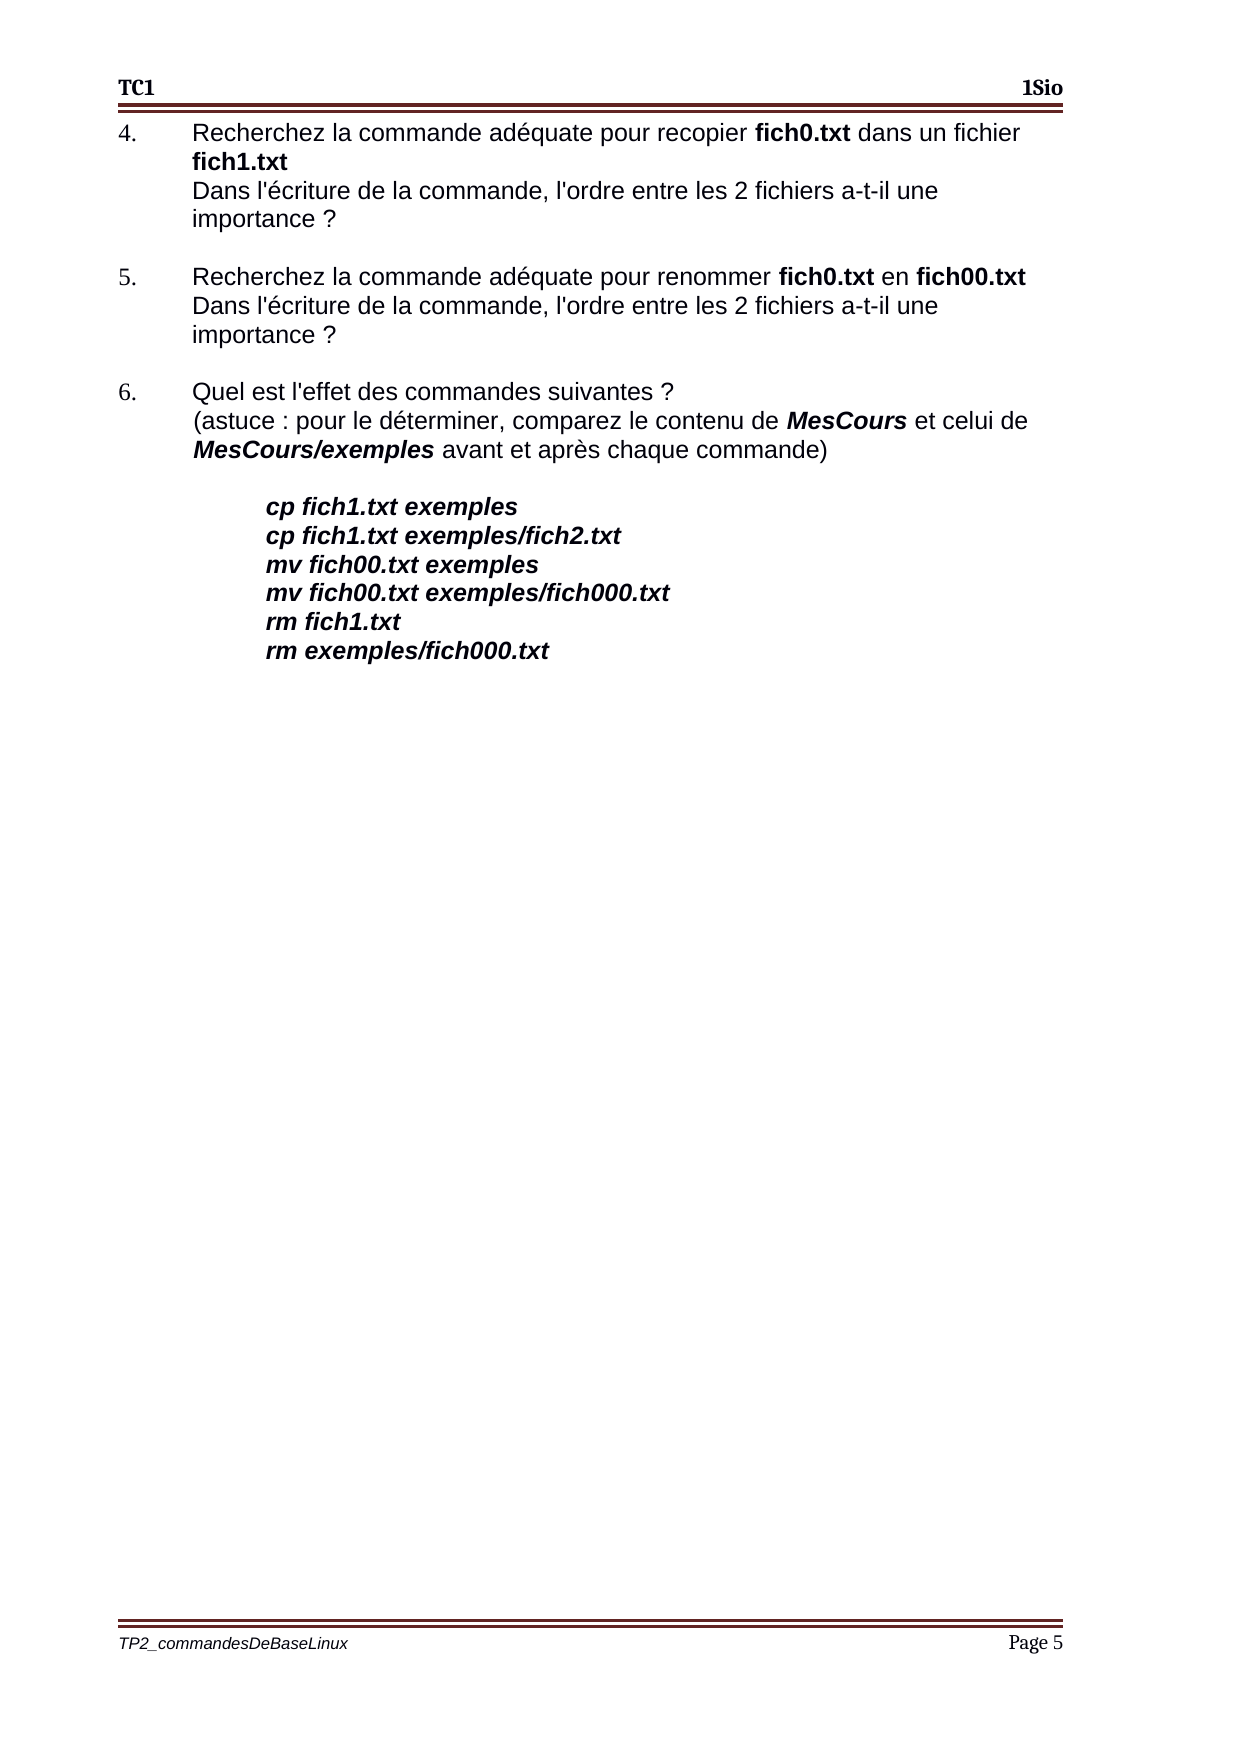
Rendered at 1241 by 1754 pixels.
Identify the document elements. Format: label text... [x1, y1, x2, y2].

list Recherchez la commande adéquate pour renommer fich0.txt en fich00.txt [118, 262, 1063, 291]
text Dans l'écriture de la commande, l'ordre entre les 2 fichiers a-t-il une importance ? [192, 291, 1063, 348]
text mv fich00.txt exemples/fich000.txt [266, 578, 1063, 607]
list Recherchez la commande adéquate pour recopier fich0.txt dans un fichier fich1.txt [118, 118, 1063, 176]
text rm exemples/fich000.txt [266, 636, 1063, 665]
text rm fich1.txt [266, 607, 1063, 636]
text Dans l'écriture de la commande, l'ordre entre les 2 fichiers a-t-il une importance ? [192, 176, 1063, 233]
text (astuce : pour le déterminer, comparez le contenu de MesCours et celui de MesCours/exemples avant et après chaque commande) [193, 406, 1063, 463]
text cp fich1.txt exemples/fich2.txt [266, 521, 1063, 550]
list Quel est l'effet des commandes suivantes ? [118, 377, 1063, 406]
text mv fich00.txt exemples [266, 550, 1063, 578]
text cp fich1.txt exemples [266, 492, 1063, 521]
